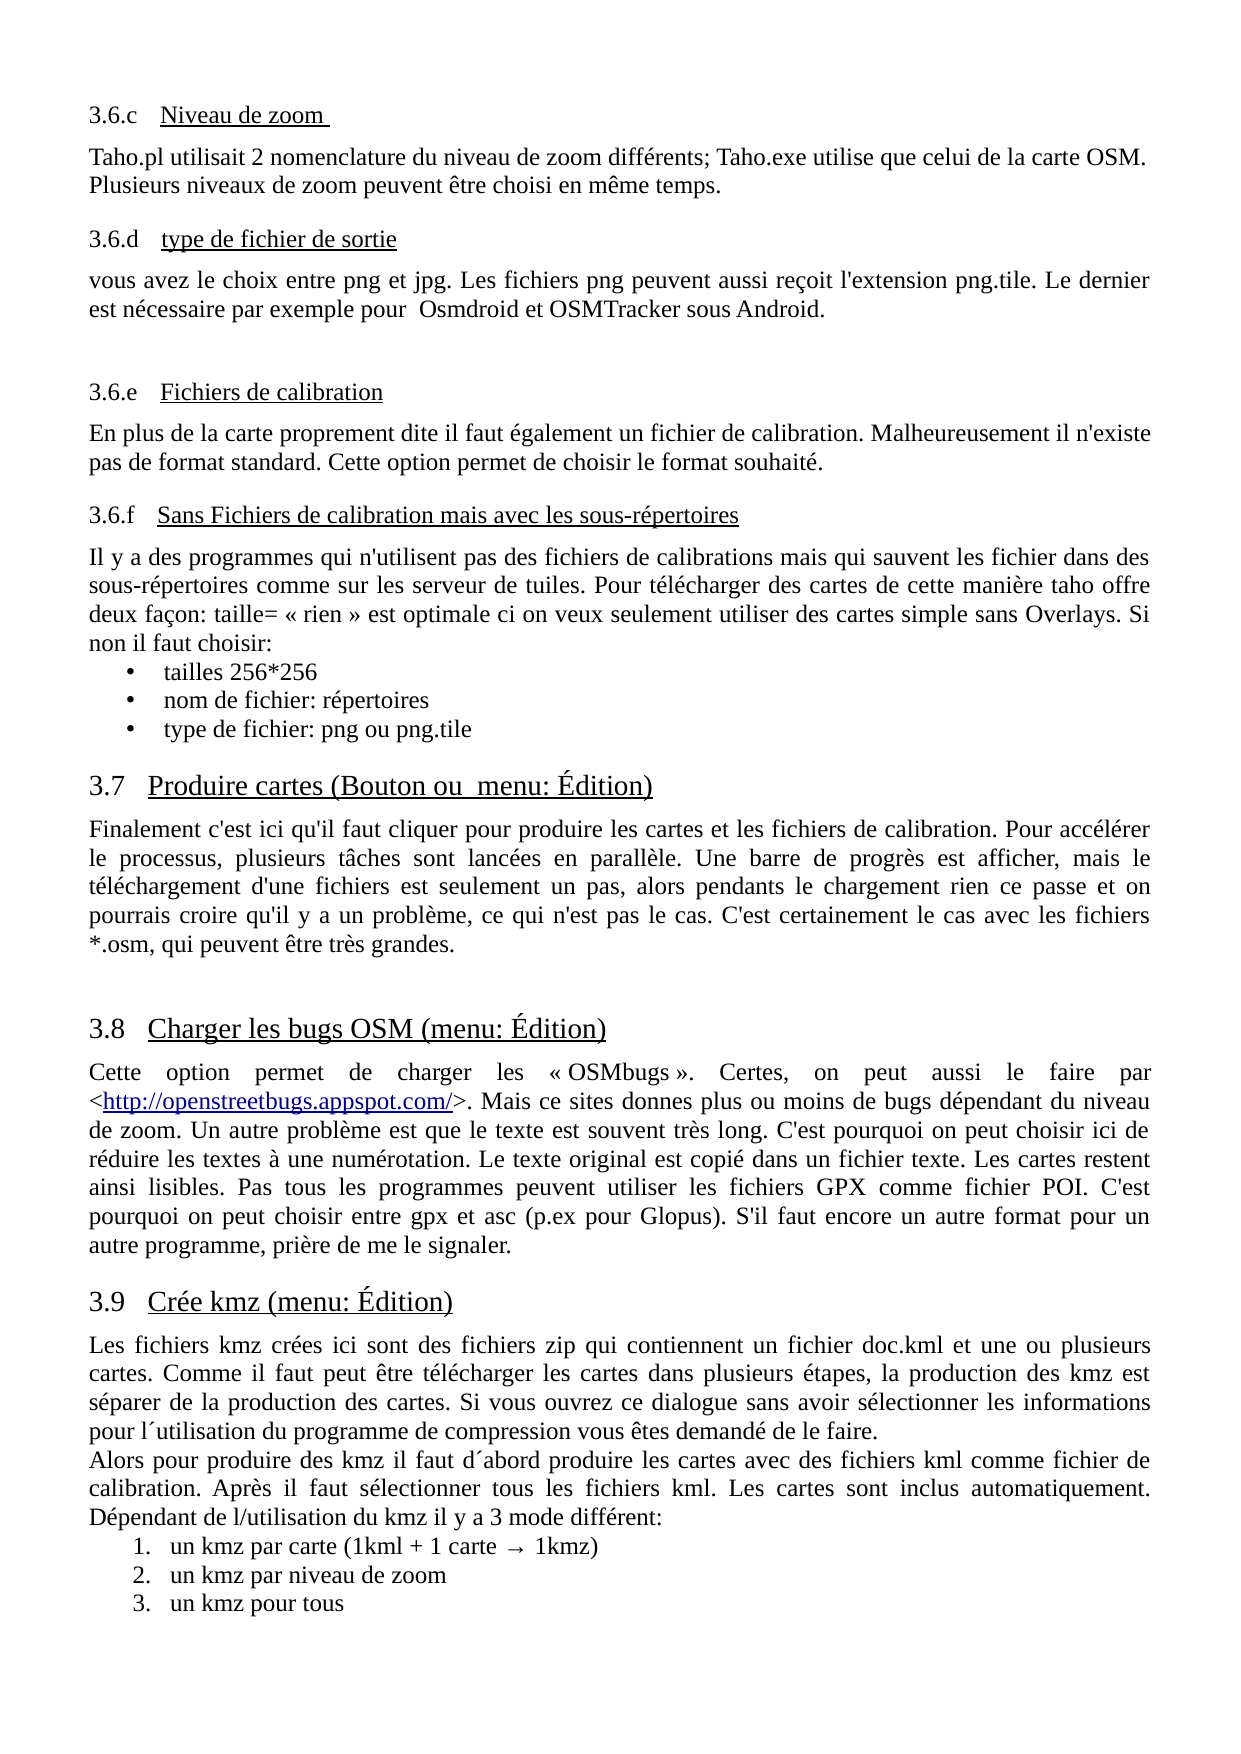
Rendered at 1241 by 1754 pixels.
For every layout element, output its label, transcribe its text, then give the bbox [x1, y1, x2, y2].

text Cette option permet de charger les « OSMbugs ». Certes, on peut aussi le faire par <http://openstreetbugs.appspot.com/>. Mais ce sites donnes plus ou moins de bugs dépendant du niveau de zoom. Un autre problème est que le texte est souvent très long. C'est pourquoi on peut choisir ici de réduire les textes à une numérotation. Le texte original est copié dans un fichier texte. Les cartes restent ainsi lisibles. Pas tous les programmes peuvent utiliser les fichiers GPX comme fichier POI. C'est pourquoi on peut choisir entre gpx et asc (p.ex pour Glopus). S'il faut encore un autre format pour un autre programme, prière de me le signaler. [88, 1057, 1152, 1259]
subtitle Charger les bugs OSM (menu: Édition) [88, 1011, 1152, 1045]
list nom de fichier: répertoires [126, 685, 1152, 714]
list type de fichier: png ou png.tile [126, 714, 1152, 743]
text Il y a des programmes qui n'utilisent pas des fichiers de calibrations mais qui sauvent les fichier dans des sous-répertoires comme sur les serveur de tuiles. Pour télécharger des cartes de cette manière taho offre deux façon: taille= « rien » est optimale ci on veux seulement utiliser des cartes simple sans Overlays. Si non il faut choisir: [88, 542, 1152, 657]
list un kmz pour tous [132, 1588, 1152, 1617]
subtitle Niveau de zoom [88, 100, 1152, 129]
text Taho.pl utilisait 2 nomenclature du niveau de zoom différents; Taho.exe utilise que celui de la carte OSM. [88, 142, 1152, 170]
text Finalement c'est ici qu'il faut cliquer pour produire les cartes et les fichiers de calibration. Pour accélérer le processus, plusieurs tâches sont lancées en parallèle. Une barre de progrès est afficher, mais le téléchargement d'une fichiers est seulement un pas, alors pendants le chargement rien ce passe et on pourrais croire qu'il y a un problème, ce qui n'est pas le cas. C'est certainement le cas avec les fichiers *.osm, qui peuvent être très grandes. [88, 814, 1152, 958]
subtitle Sans Fichiers de calibration mais avec les sous-répertoires [88, 500, 1152, 529]
text Les fichiers kmz crées ici sont des fichiers zip qui contiennent un fichier doc.kml et une ou plusieurs cartes. Comme il faut peut être télécharger les cartes dans plusieurs étapes, la production des kmz est séparer de la production des cartes. Si vous ouvrez ce dialogue sans avoir sélectionner les informations pour l´utilisation du programme de compression vous êtes demandé de le faire. [88, 1330, 1152, 1445]
list un kmz par niveau de zoom [132, 1560, 1152, 1588]
list tailles 256*256 [126, 657, 1152, 685]
subtitle Crée kmz (menu: Édition) [88, 1284, 1152, 1317]
text Alors pour produire des kmz il faut d´abord produire les cartes avec des fichiers kml comme fichier de calibration. Après il faut sélectionner tous les fichiers kml. Les cartes sont inclus automatiquement. Dépendant de l/utilisation du kmz il y a 3 mode différent: [88, 1445, 1152, 1531]
subtitle type de fichier de sortie [88, 224, 1152, 253]
text Plusieurs niveaux de zoom peuvent être choisi en même temps. [88, 170, 1152, 199]
subtitle Produire cartes (Bouton ou menu: Édition) [88, 768, 1152, 801]
list un kmz par carte (1kml + 1 carte → 1kmz) [132, 1531, 1152, 1560]
text En plus de la carte proprement dite il faut également un fichier de calibration. Malheureusement il n'existe pas de format standard. Cette option permet de choisir le format souhaité. [88, 418, 1152, 475]
text vous avez le choix entre png et jpg. Les fichiers png peuvent aussi reçoit l'extension png.tile. Le dernier est nécessaire par exemple pour Osmdroid et OSMTracker sous Android. [88, 265, 1152, 323]
subtitle Fichiers de calibration [88, 377, 1152, 405]
